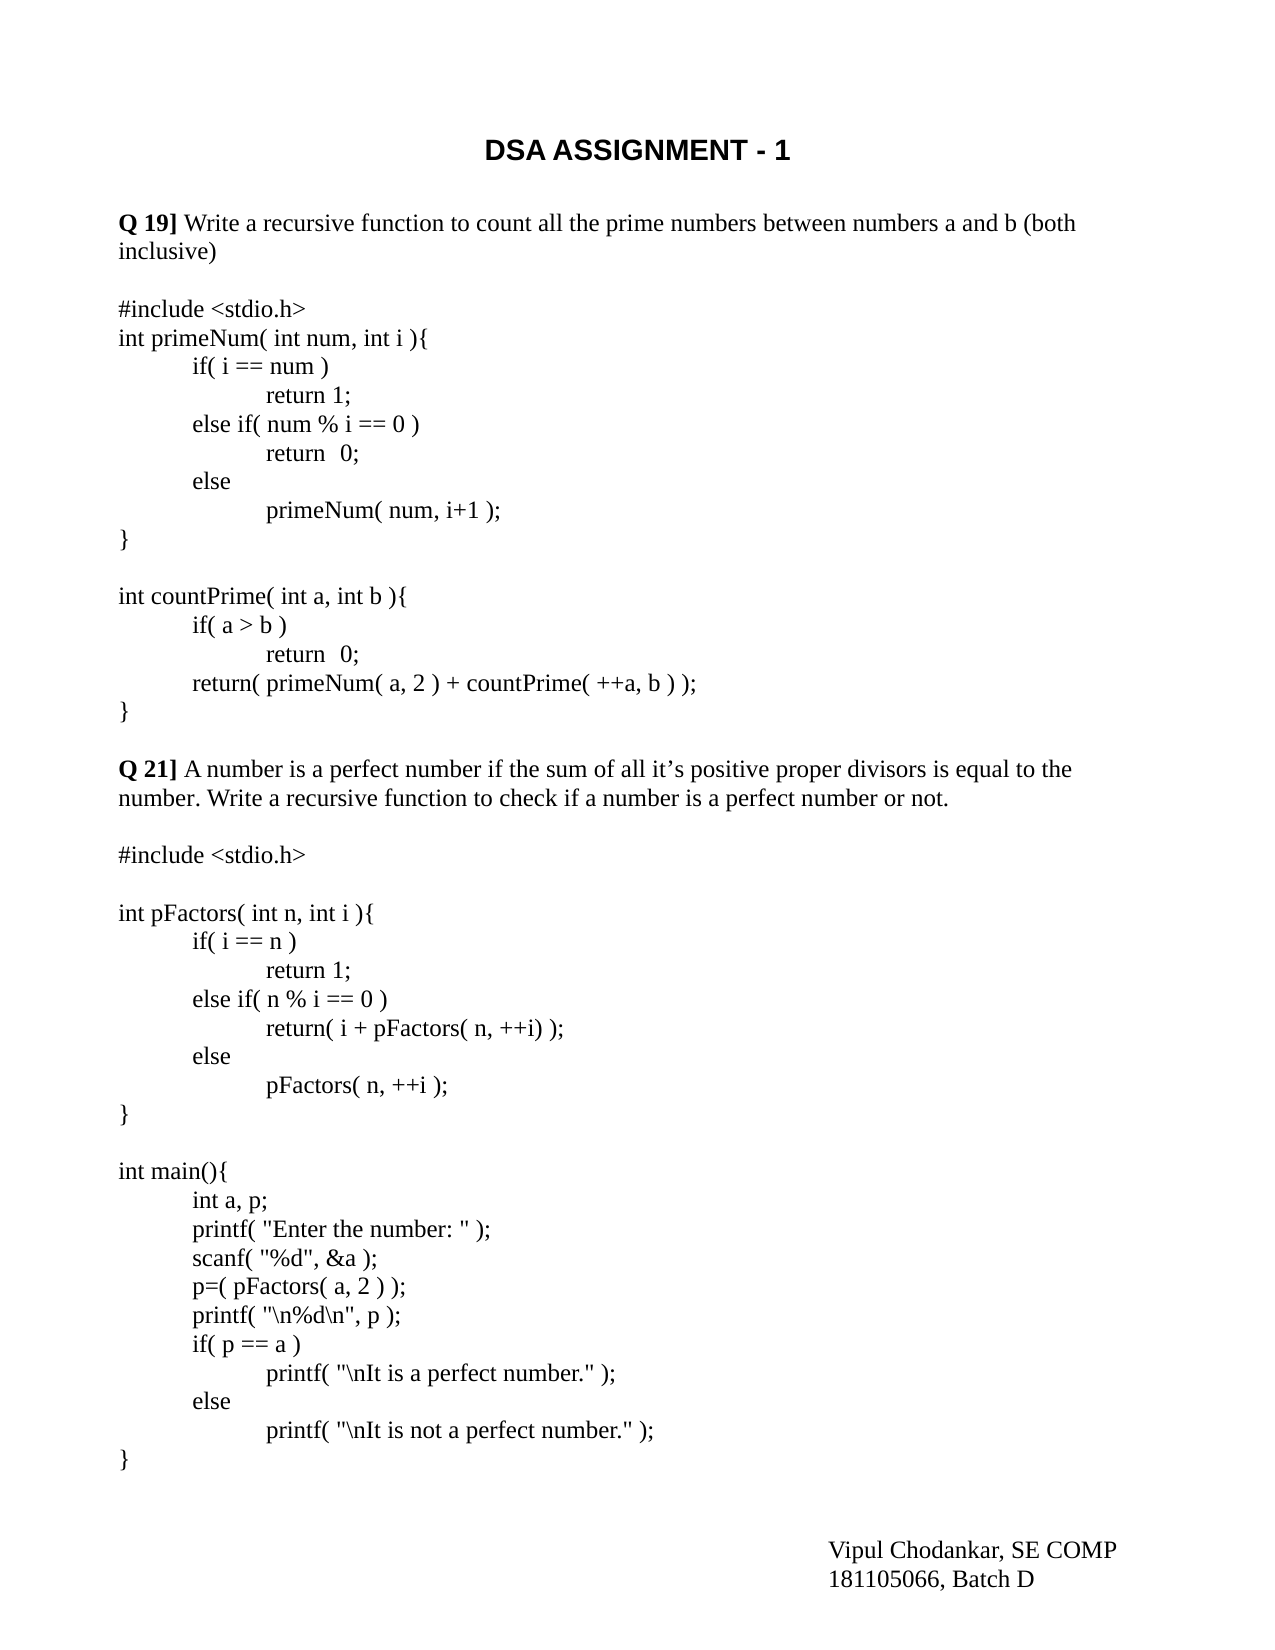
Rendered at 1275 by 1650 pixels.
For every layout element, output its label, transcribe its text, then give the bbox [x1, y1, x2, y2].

text if( a > b ) [118, 610, 1157, 639]
text if( i == num ) [118, 351, 1157, 380]
text printf( "\n%d\n", p ); [118, 1300, 1157, 1329]
text else if( num % i == 0 ) [118, 409, 1157, 438]
text } [118, 524, 1157, 553]
text return( primeNum( a, 2 ) + countPrime( ++a, b ) ); [118, 668, 1157, 696]
text printf( "\nIt is not a perfect number." ); [118, 1415, 1157, 1444]
text Q 21] A number is a perfect number if the sum of all it’s positive proper divisors is equal to the number. Write a recursive function to check if a number is a perfect number or not. [118, 754, 1157, 811]
text if( i == n ) [118, 926, 1157, 955]
text else [118, 1041, 1157, 1070]
text return 0; [118, 438, 1157, 466]
text pFactors( n, ++i ); [118, 1070, 1157, 1099]
text #include <stdio.h> [118, 840, 1157, 869]
text return 0; [118, 639, 1157, 668]
text else [118, 1386, 1157, 1415]
text if( p == a ) [118, 1329, 1157, 1358]
text return 1; [118, 955, 1157, 984]
text int countPrime( int a, int b ){ [118, 581, 1157, 610]
text int main(){ [118, 1156, 1157, 1185]
text int pFactors( int n, int i ){ [118, 898, 1157, 926]
text return( i + pFactors( n, ++i) ); [118, 1013, 1157, 1041]
text int primeNum( int num, int i ){ [118, 323, 1157, 351]
text primeNum( num, i+1 ); [118, 495, 1157, 524]
text #include <stdio.h> [118, 294, 1157, 323]
subtitle DSA ASSIGNMENT - 1 [118, 133, 1157, 166]
text int a, p; [118, 1185, 1157, 1214]
text else if( n % i == 0 ) [118, 984, 1157, 1013]
text } [118, 1099, 1157, 1128]
text } [118, 1444, 1157, 1473]
text Q 19] Write a recursive function to count all the prime numbers between numbers a and b (both inclusive) [118, 208, 1157, 265]
text printf( "Enter the number: " ); [118, 1214, 1157, 1243]
text else [118, 466, 1157, 495]
text return 1; [118, 380, 1157, 409]
text printf( "\nIt is a perfect number." ); [118, 1358, 1157, 1386]
text } [118, 696, 1157, 725]
text p=( pFactors( a, 2 ) ); [118, 1271, 1157, 1300]
text scanf( "%d", &a ); [118, 1243, 1157, 1271]
